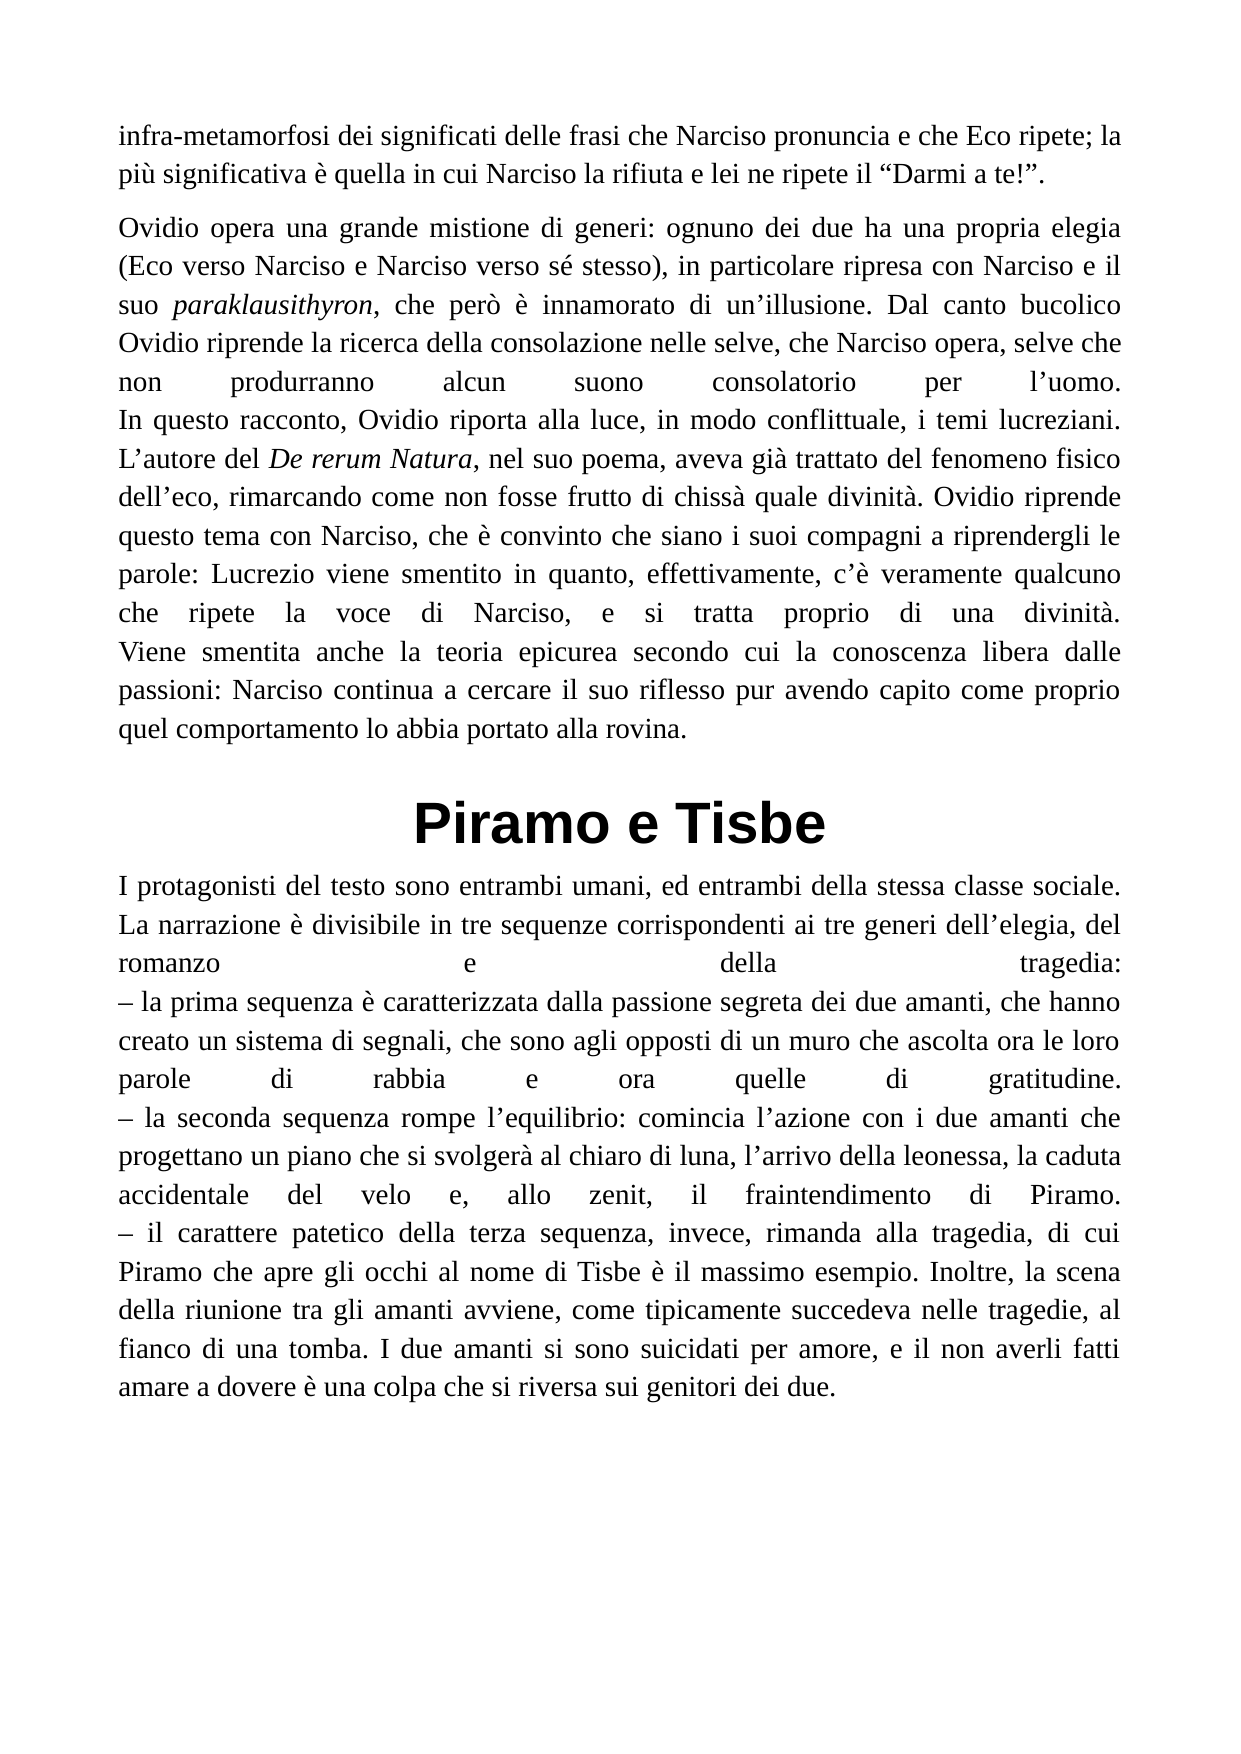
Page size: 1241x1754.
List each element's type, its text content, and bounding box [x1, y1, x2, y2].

text infra-metamorfosi dei significati delle frasi che Narciso pronuncia e che Eco ripete; la più significativa è quella in cui Narciso la rifiuta e lei ne ripete il “Darmi a te!”. [118, 118, 1122, 190]
title Piramo e Tisbe [118, 789, 1122, 856]
text I protagonisti del testo sono entrambi umani, ed entrambi della stessa classe sociale. La narrazione è divisibile in tre sequenze corrispondenti ai tre generi dell’elegia, del romanzo e della tragedia: – la prima sequenza è caratterizzata dalla passione segreta dei due amanti, che hanno creato un sistema di segnali, che sono agli opposti di un muro che ascolta ora le loro parole di rabbia e ora quelle di gratitudine. – la seconda sequenza rompe l’equilibrio: comincia l’azione con i due amanti che progettano un piano che si svolgerà al chiaro di luna, l’arrivo della leonessa, la caduta accidentale del velo e, allo zenit, il fraintendimento di Piramo. – il carattere patetico della terza sequenza, invece, rimanda alla tragedia, di cui Piramo che apre gli occhi al nome di Tisbe è il massimo esempio. Inoltre, la scena della riunione tra gli amanti avviene, come tipicamente succedeva nelle tragedie, al fianco di una tomba. I due amanti si sono suicidati per amore, e il non averli fatti amare a dovere è una colpa che si riversa sui genitori dei due. [118, 868, 1122, 1403]
text Ovidio opera una grande mistione di generi: ognuno dei due ha una propria elegia (Eco verso Narciso e Narciso verso sé stesso), in particolare ripresa con Narciso e il suo paraklausithyron, che però è innamorato di un’illusione. Dal canto bucolico Ovidio riprende la ricerca della consolazione nelle selve, che Narciso opera, selve che non produrranno alcun suono consolatorio per l’uomo. In questo racconto, Ovidio riporta alla luce, in modo conflittuale, i temi lucreziani. L’autore del De rerum Natura, nel suo poema, aveva già trattato del fenomeno fisico dell’eco, rimarcando come non fosse frutto di chissà quale divinità. Ovidio riprende questo tema con Narciso, che è convinto che siano i suoi compagni a riprendergli le parole: Lucrezio viene smentito in quanto, effettivamente, c’è veramente qualcuno che ripete la voce di Narciso, e si tratta proprio di una divinità. Viene smentita anche la teoria epicurea secondo cui la conoscenza libera dalle passioni: Narciso continua a cercare il suo riflesso pur avendo capito come proprio quel comportamento lo abbia portato alla rovina. [118, 210, 1122, 744]
